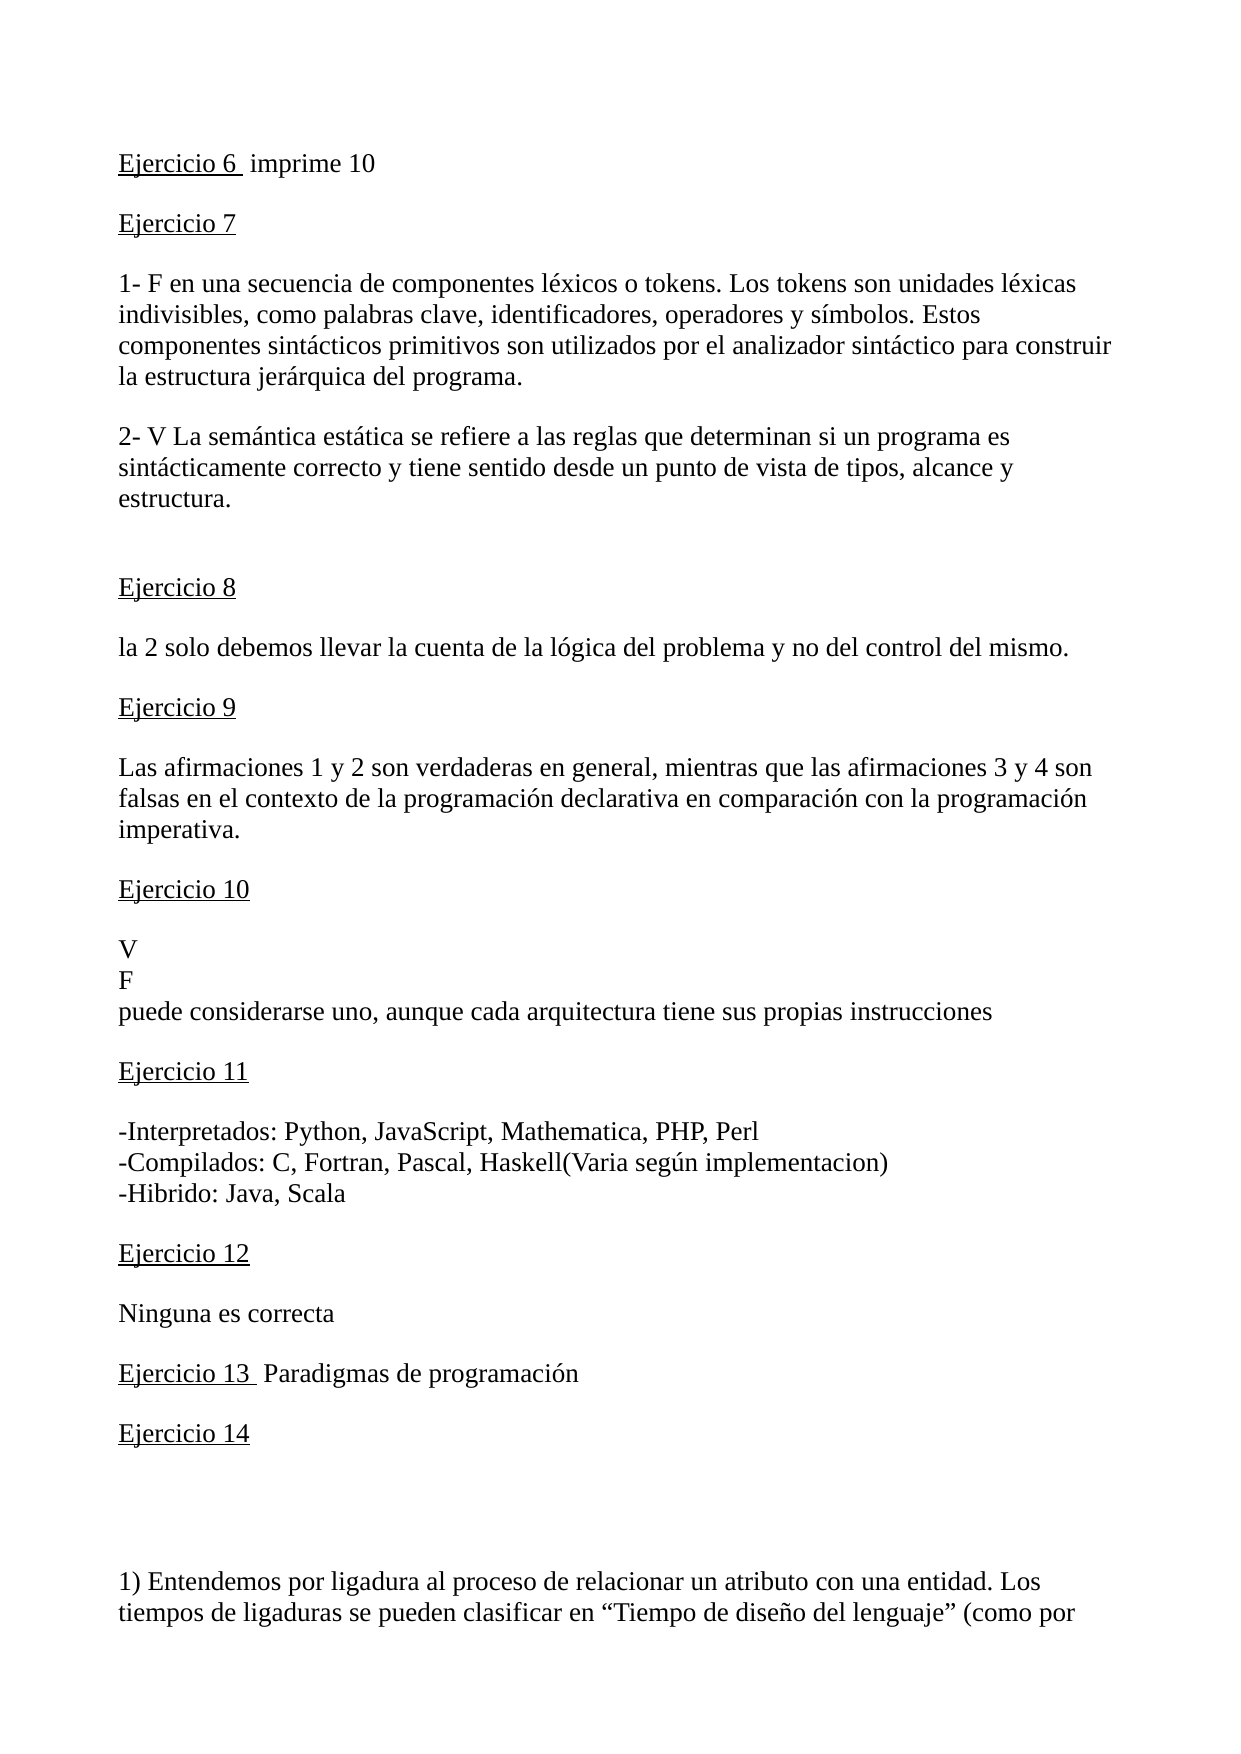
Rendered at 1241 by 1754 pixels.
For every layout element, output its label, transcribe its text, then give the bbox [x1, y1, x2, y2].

text la 2 solo debemos llevar la cuenta de la lógica del problema y no del control del mismo. [118, 631, 1122, 662]
text -Interpretados: Python, JavaScript, Mathematica, PHP, Perl [118, 1115, 1122, 1146]
text Ejercicio 8 [118, 571, 1122, 602]
text Ejercicio 14 [118, 1417, 1122, 1448]
text Ninguna es correcta [118, 1297, 1122, 1328]
text -Compilados: C, Fortran, Pascal, Haskell(Varia según implementacion) [118, 1146, 1122, 1177]
text 2- V La semántica estática se refiere a las reglas que determinan si un programa es sintácticamente correcto y tiene sentido desde un punto de vista de tipos, alcance y estructura. [118, 420, 1122, 513]
text Ejercicio 11 [118, 1055, 1122, 1086]
text Ejercicio 6 imprime 10 [118, 147, 1122, 178]
text Ejercicio 7 [118, 207, 1122, 238]
text 1- F en una secuencia de componentes léxicos o tokens. Los tokens son unidades léxicas indivisibles, como palabras clave, identificadores, operadores y símbolos. Estos componentes sintácticos primitivos son utilizados por el analizador sintáctico para construir la estructura jerárquica del programa. [118, 267, 1122, 391]
text puede considerarse uno, aunque cada arquitectura tiene sus propias instrucciones [118, 995, 1122, 1026]
text Ejercicio 13 Paradigmas de programación [118, 1357, 1122, 1388]
text Ejercicio 9 [118, 691, 1122, 722]
text Ejercicio 10 [118, 873, 1122, 904]
text 1) Entendemos por ligadura al proceso de relacionar un atributo con una entidad. Los tiempos de ligaduras se pueden clasificar en “Tiempo de diseño del lenguaje” (como por [118, 1565, 1122, 1627]
text F [118, 964, 1122, 995]
text -Hibrido: Java, Scala [118, 1177, 1122, 1208]
text Las afirmaciones 1 y 2 son verdaderas en general, mientras que las afirmaciones 3 y 4 son falsas en el contexto de la programación declarativa en comparación con la programación imperativa. [118, 751, 1122, 844]
text Ejercicio 12 [118, 1237, 1122, 1268]
text V [118, 933, 1122, 964]
